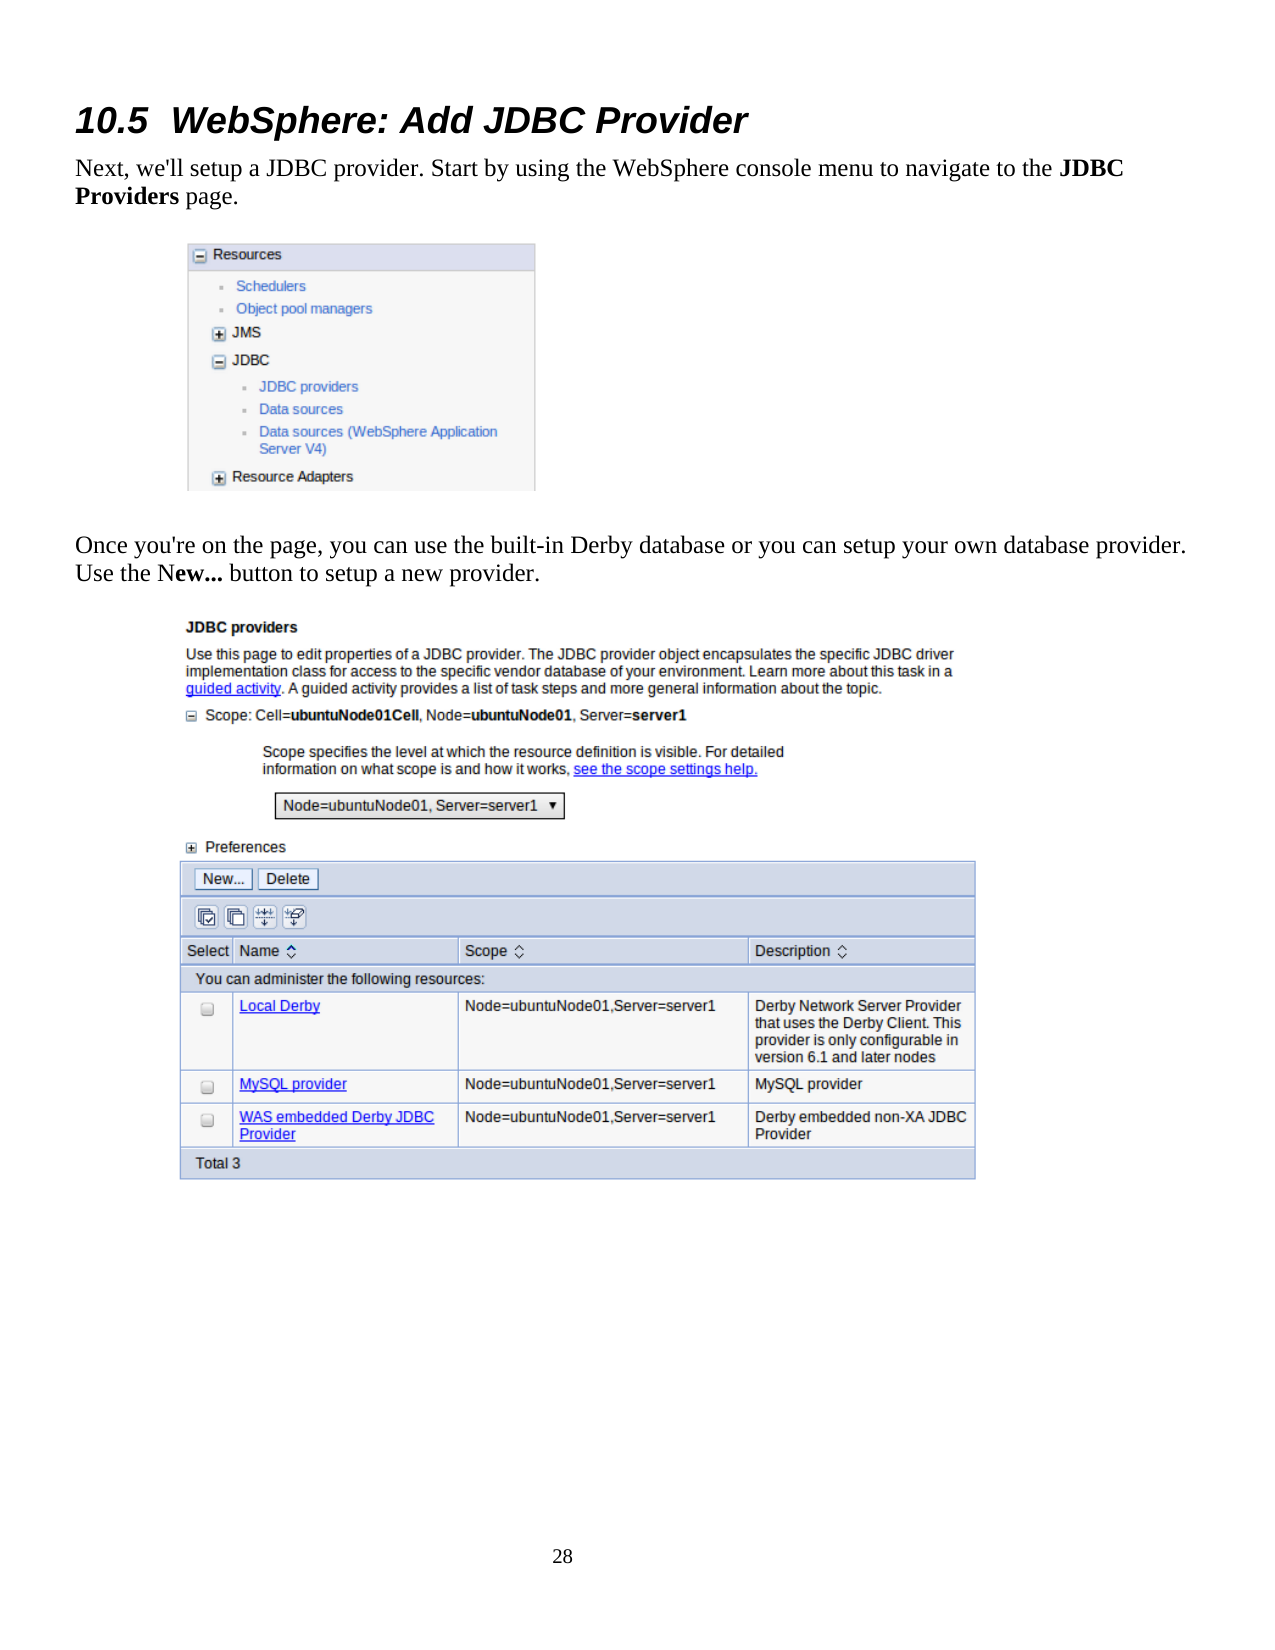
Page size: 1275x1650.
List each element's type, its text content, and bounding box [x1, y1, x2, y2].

picture [175, 607, 988, 1193]
subtitle WebSphere: Add JDBC Provider [75, 100, 1200, 142]
text Once you're on the page, you can use the built-in Derby database or you can setup your own database provider. Use the New... button to setup a new provider. [75, 531, 1200, 586]
text Next, we'll setup a JDBC provider. Start by using the WebSphere console menu to navigate to the JDBC Providers page. [75, 154, 1200, 210]
picture [185, 241, 542, 491]
